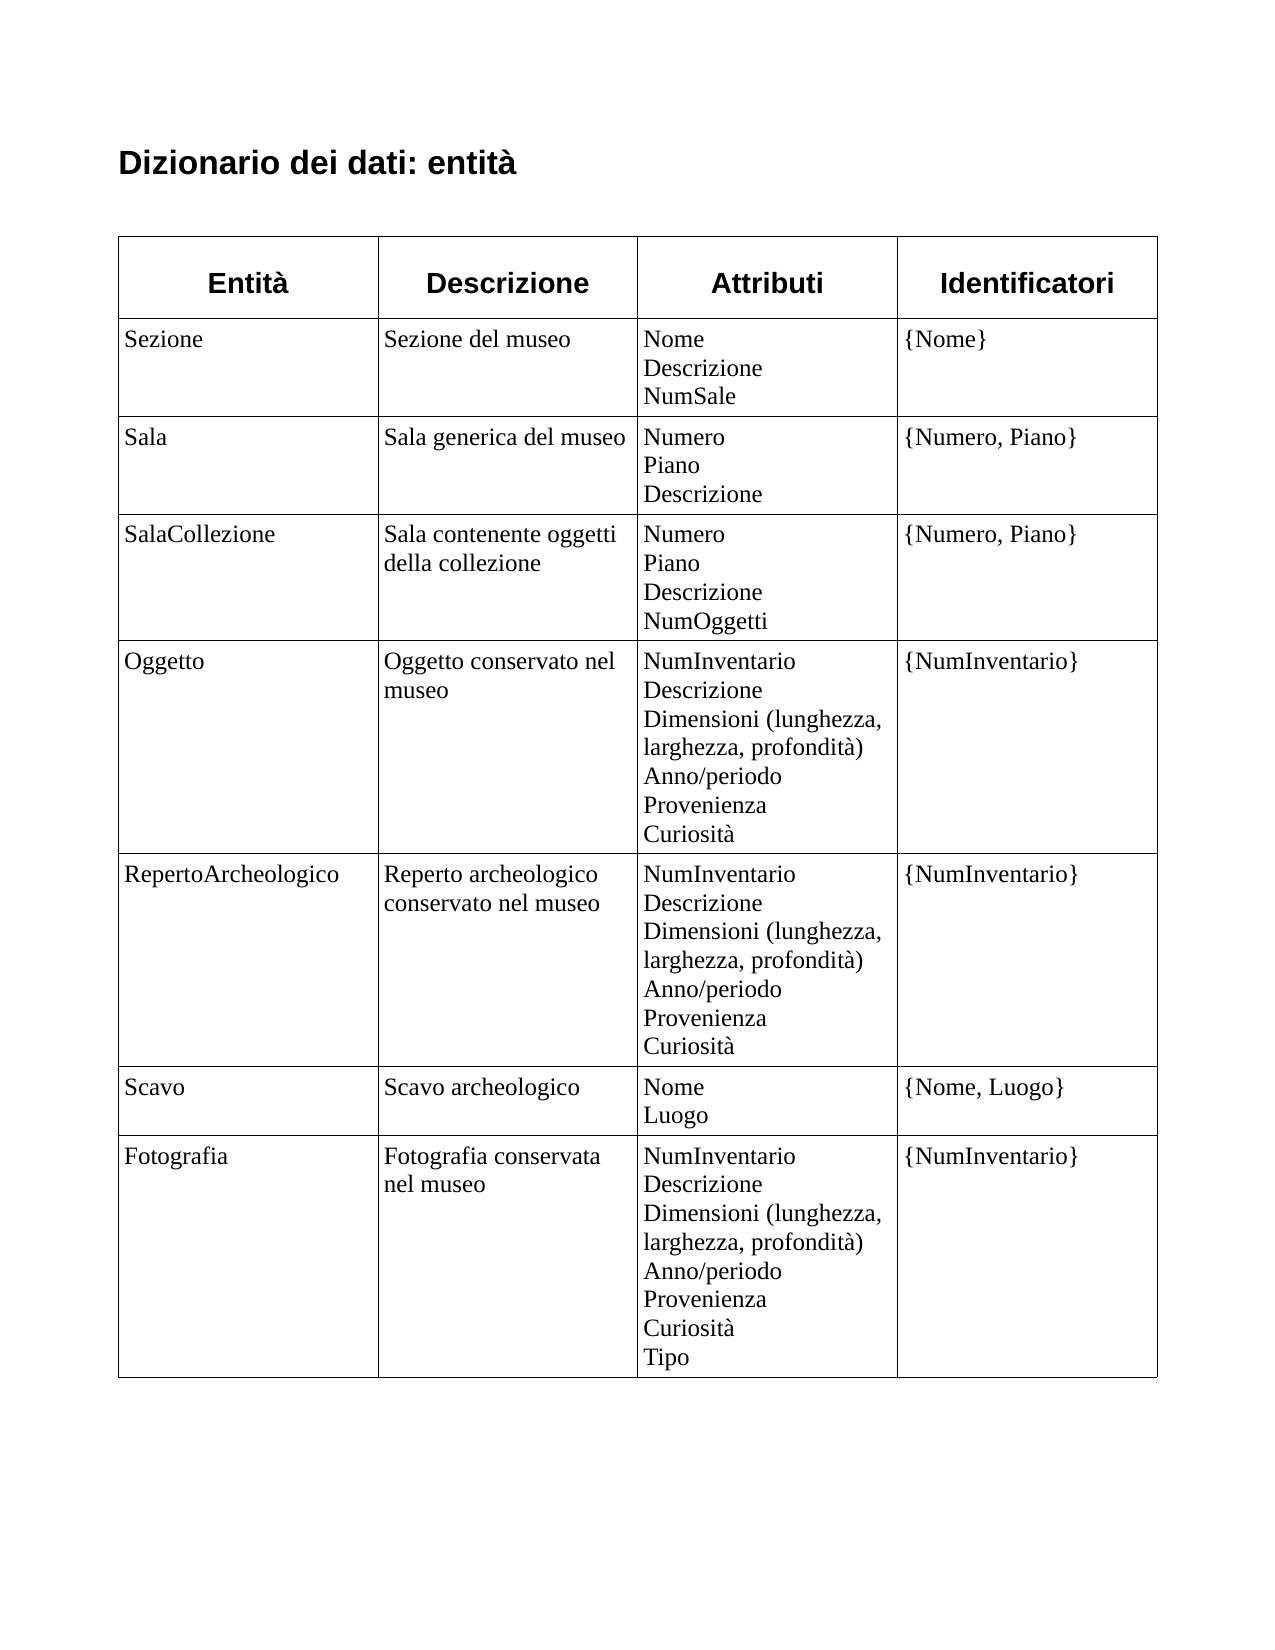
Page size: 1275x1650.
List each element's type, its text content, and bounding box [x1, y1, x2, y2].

table_cell Fotografia conservata nel museo [379, 1136, 637, 1377]
table_cell Scavo archeologico [379, 1067, 637, 1135]
table_cell Sezione [119, 319, 378, 416]
table_cell Numero Piano Descrizione NumOggetti [638, 515, 897, 640]
table_header Attributi [638, 237, 897, 318]
table_cell Sezione del museo [379, 319, 637, 416]
table_cell {Numero, Piano} [898, 417, 1157, 514]
table_header Descrizione [379, 237, 637, 318]
table_header Entità [119, 237, 378, 318]
table_cell {Nome, Luogo} [898, 1067, 1157, 1135]
table_cell Numero Piano Descrizione [638, 417, 897, 514]
table_cell Scavo [119, 1067, 378, 1135]
table_header Identificatori [898, 237, 1157, 318]
table_cell Sala generica del museo [379, 417, 637, 514]
table_cell Fotografia [119, 1136, 378, 1377]
table_cell RepertoArcheologico [119, 854, 378, 1066]
table_cell Oggetto [119, 641, 378, 853]
table_cell NumInventario Descrizione Dimensioni (lunghezza, larghezza, profondità) Anno/periodo Provenienza Curiosità [638, 854, 897, 1066]
table_cell {Nome} [898, 319, 1157, 416]
table_cell SalaCollezione [119, 515, 378, 640]
table_cell {NumInventario} [898, 854, 1157, 1066]
table_cell NumInventario Descrizione Dimensioni (lunghezza, larghezza, profondità) Anno/periodo Provenienza Curiosità [638, 641, 897, 853]
table_cell Sala contenente oggetti della collezione [379, 515, 637, 640]
table_cell Oggetto conservato nel museo [379, 641, 637, 853]
table_cell NumInventario Descrizione Dimensioni (lunghezza, larghezza, profondità) Anno/periodo Provenienza Curiosità Tipo [638, 1136, 897, 1377]
table_cell {NumInventario} [898, 1136, 1157, 1377]
table_cell {Numero, Piano} [898, 515, 1157, 640]
table_cell {NumInventario} [898, 641, 1157, 853]
table_cell Nome Luogo [638, 1067, 897, 1135]
table_cell Reperto archeologico conservato nel museo [379, 854, 637, 1066]
table_cell Nome Descrizione NumSale [638, 319, 897, 416]
subtitle Dizionario dei dati: entità [118, 143, 1157, 182]
table_cell Sala [119, 417, 378, 514]
